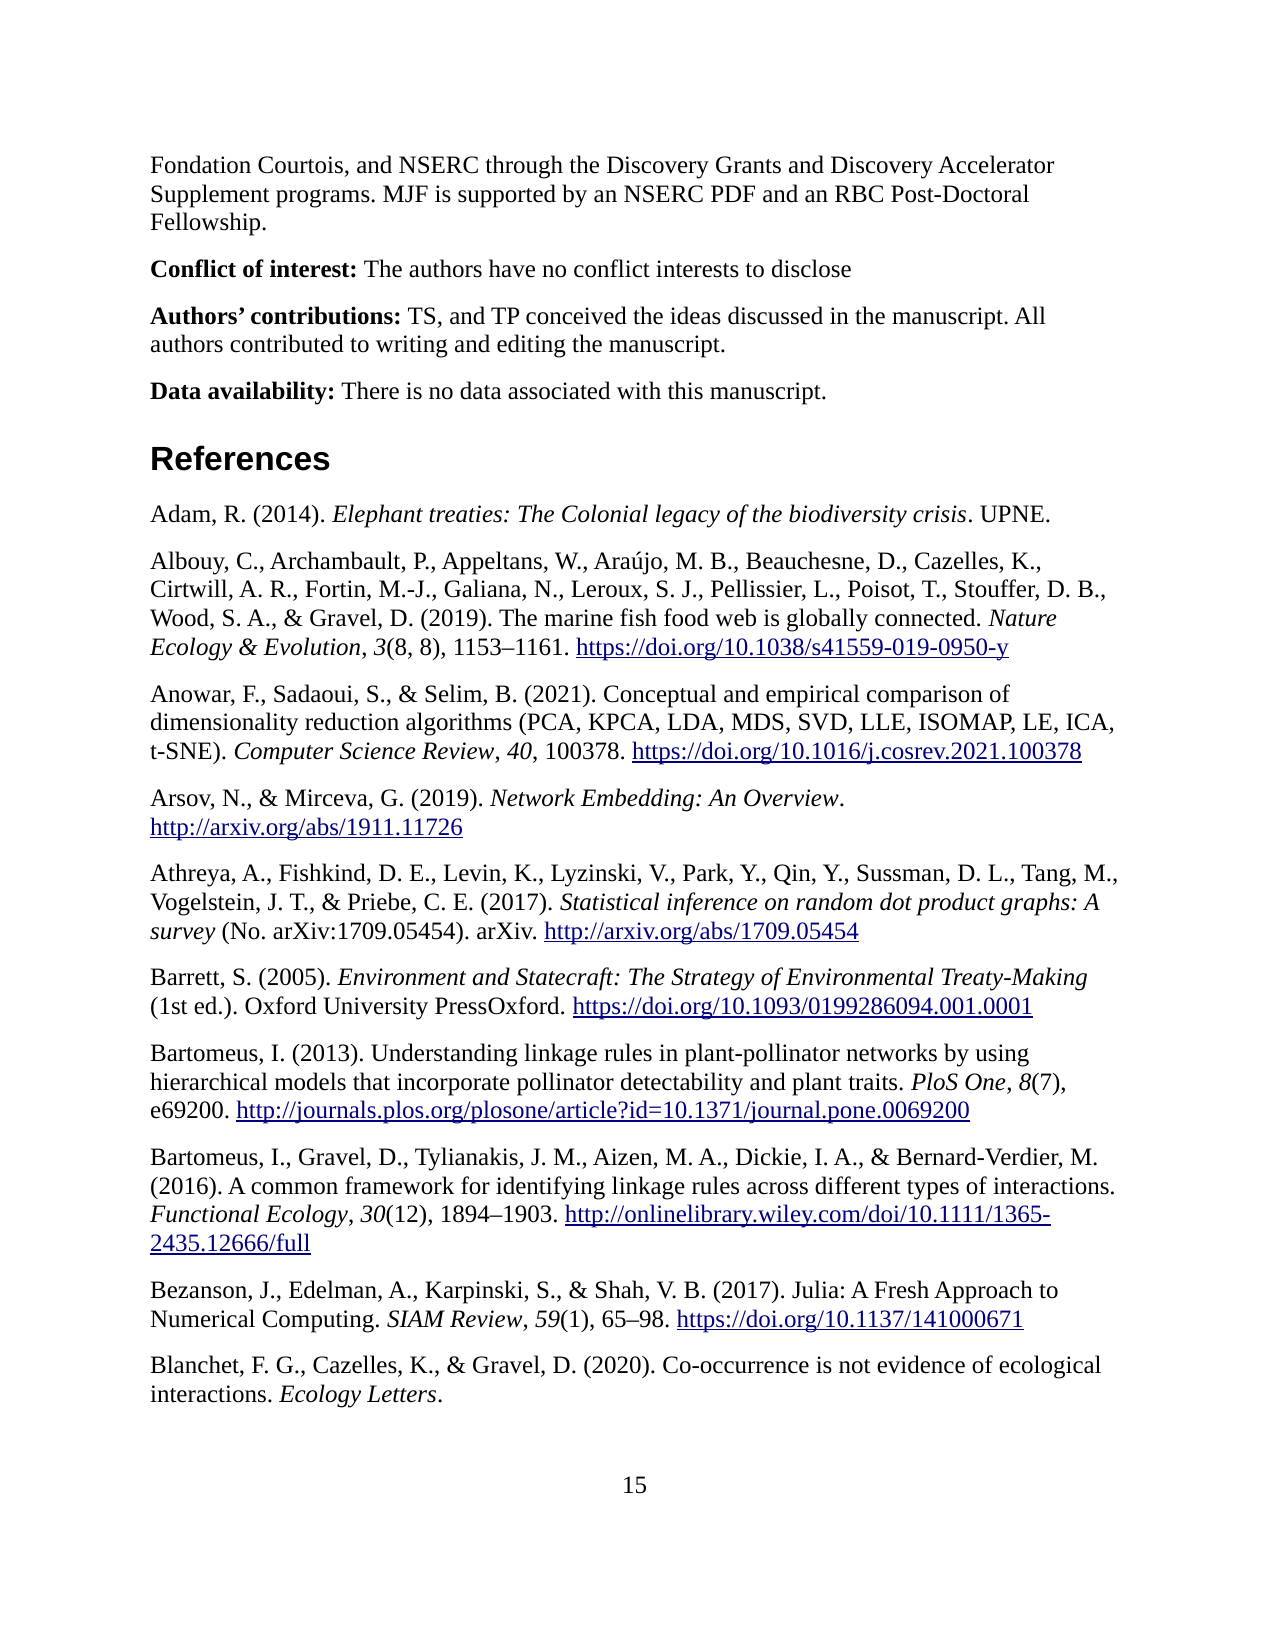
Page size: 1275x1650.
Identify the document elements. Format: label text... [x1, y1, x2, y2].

text Bartomeus, I., Gravel, D., Tylianakis, J. M., Aizen, M. A., Dickie, I. A., & Bernard-Verdier, M. (2016). A common framework for identifying linkage rules across different types of interactions. Functional Ecology, 30(12), 1894–1903. http://onlinelibrary.wiley.com/doi/10.1111/1365-2435.12666/full [150, 1142, 1125, 1257]
text Blanchet, F. G., Cazelles, K., & Gravel, D. (2020). Co-occurrence is not evidence of ecological interactions. Ecology Letters. [150, 1350, 1125, 1408]
text Conflict of interest: The authors have no conflict interests to disclose [150, 254, 1125, 283]
text Fondation Courtois, and NSERC through the Discovery Grants and Discovery Accelerator Supplement programs. MJF is supported by an NSERC PDF and an RBC Post-Doctoral Fellowship. [150, 150, 1125, 236]
text Data availability: There is no data associated with this manuscript. [150, 376, 1125, 405]
text Bartomeus, I. (2013). Understanding linkage rules in plant-pollinator networks by using hierarchical models that incorporate pollinator detectability and plant traits. PloS One, 8(7), e69200. http://journals.plos.org/plosone/article?id=10.1371/journal.pone.0069200 [150, 1038, 1125, 1124]
text Adam, R. (2014). Elephant treaties: The Colonial legacy of the biodiversity crisis. UPNE. [150, 499, 1125, 528]
text Albouy, C., Archambault, P., Appeltans, W., Araújo, M. B., Beauchesne, D., Cazelles, K., Cirtwill, A. R., Fortin, M.-J., Galiana, N., Leroux, S. J., Pellissier, L., Poisot, T., Stouffer, D. B., Wood, S. A., & Gravel, D. (2019). The marine fish food web is globally connected. Nature Ecology & Evolution, 3(8, 8), 1153–1161. https://doi.org/10.1038/s41559-019-0950-y [150, 546, 1125, 661]
text Bezanson, J., Edelman, A., Karpinski, S., & Shah, V. B. (2017). Julia: A Fresh Approach to Numerical Computing. SIAM Review, 59(1), 65–98. https://doi.org/10.1137/141000671 [150, 1275, 1125, 1332]
text Authors’ contributions: TS, and TP conceived the ideas discussed in the manuscript. All authors contributed to writing and editing the manuscript. [150, 301, 1125, 358]
subtitle References [150, 439, 1125, 478]
text Arsov, N., & Mirceva, G. (2019). Network Embedding: An Overview. http://arxiv.org/abs/1911.11726 [150, 783, 1125, 840]
text Barrett, S. (2005). Environment and Statecraft: The Strategy of Environmental Treaty-Making (1st ed.). Oxford University PressOxford. https://doi.org/10.1093/0199286094.001.0001 [150, 962, 1125, 1020]
text Anowar, F., Sadaoui, S., & Selim, B. (2021). Conceptual and empirical comparison of dimensionality reduction algorithms (PCA, KPCA, LDA, MDS, SVD, LLE, ISOMAP, LE, ICA, t-SNE). Computer Science Review, 40, 100378. https://doi.org/10.1016/j.cosrev.2021.100378 [150, 679, 1125, 765]
text Athreya, A., Fishkind, D. E., Levin, K., Lyzinski, V., Park, Y., Qin, Y., Sussman, D. L., Tang, M., Vogelstein, J. T., & Priebe, C. E. (2017). Statistical inference on random dot product graphs: A survey (No. arXiv:1709.05454). arXiv. http://arxiv.org/abs/1709.05454 [150, 858, 1125, 944]
